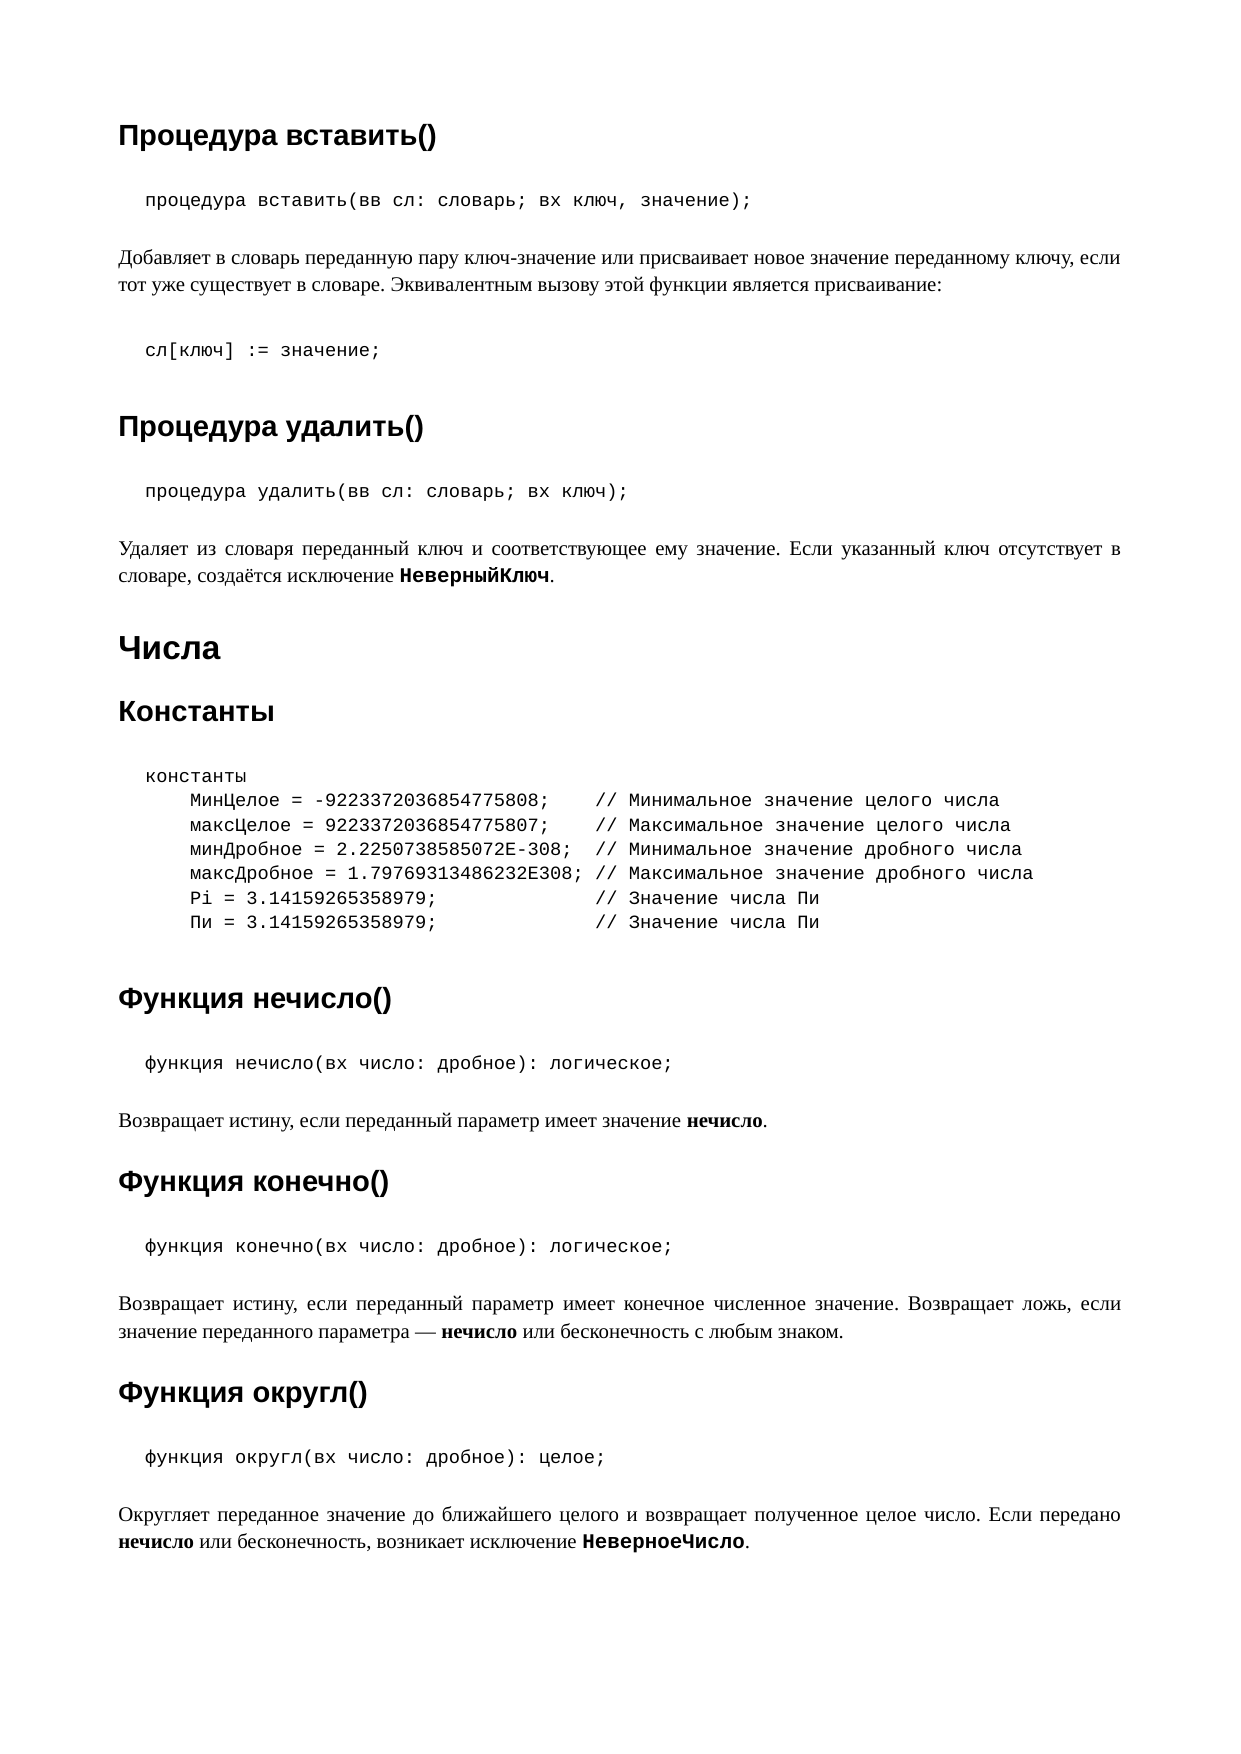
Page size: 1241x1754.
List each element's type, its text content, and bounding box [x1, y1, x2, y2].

text константы МинЦелое = -9223372036854775808; // Минимальное значение целого числа максЦелое = 9223372036854775807; // Максимальное значение целого числа минДробное = 2.2250738585072E-308; // Минимальное значение дробного числа максДробное = 1.79769313486232E308; // Максимальное значение дробного числа Pi = 3.14159265358979; // Значение числа Пи [136, 758, 1104, 904]
text процедура удалить(вв сл: словарь; вх ключ); [136, 473, 1104, 512]
text Удаляет из словаря переданный ключ и соответствующее ему значение. Если указанный ключ отсутствует в словаре, создаётся исключение НеверныйКлюч. [118, 536, 1122, 589]
text Возвращает истину, если переданный параметр имеет значение нечисло. [118, 1108, 1122, 1132]
text Пи = 3.14159265358979; // Значение числа Пи [136, 904, 1104, 943]
text сл[ключ] := значение; [136, 332, 1104, 371]
subtitle Процедура удалить() [118, 409, 1122, 443]
text функция нечисло(вх число: дробное): логическое; [136, 1045, 1104, 1084]
subtitle Константы [118, 694, 1122, 727]
subtitle Числа [118, 628, 1122, 667]
subtitle Функция нечисло() [118, 981, 1122, 1015]
subtitle Процедура вставить() [118, 118, 1122, 152]
text Округляет переданное значение до ближайшего целого и возвращает полученное целое число. Если передано нечисло или бесконечность, возникает исключение НеверноеЧисло. [118, 1502, 1122, 1555]
subtitle Функция округл() [118, 1375, 1122, 1409]
text процедура вставить(вв сл: словарь; вх ключ, значение); [136, 182, 1104, 221]
text функция округл(вх число: дробное): целое; [136, 1439, 1104, 1478]
text функция конечно(вх число: дробное): логическое; [136, 1228, 1104, 1267]
text Добавляет в словарь переданную пару ключ-значение или присваивает новое значение переданному ключу, если тот уже существует в словаре. Эквивалентным вызову этой функции является присваивание: [118, 244, 1122, 296]
text Возвращает истину, если переданный параметр имеет конечное численное значение. Возвращает ложь, если значение переданного параметра — нечисло или бесконечность с любым знаком. [118, 1291, 1122, 1343]
subtitle Функция конечно() [118, 1164, 1122, 1198]
